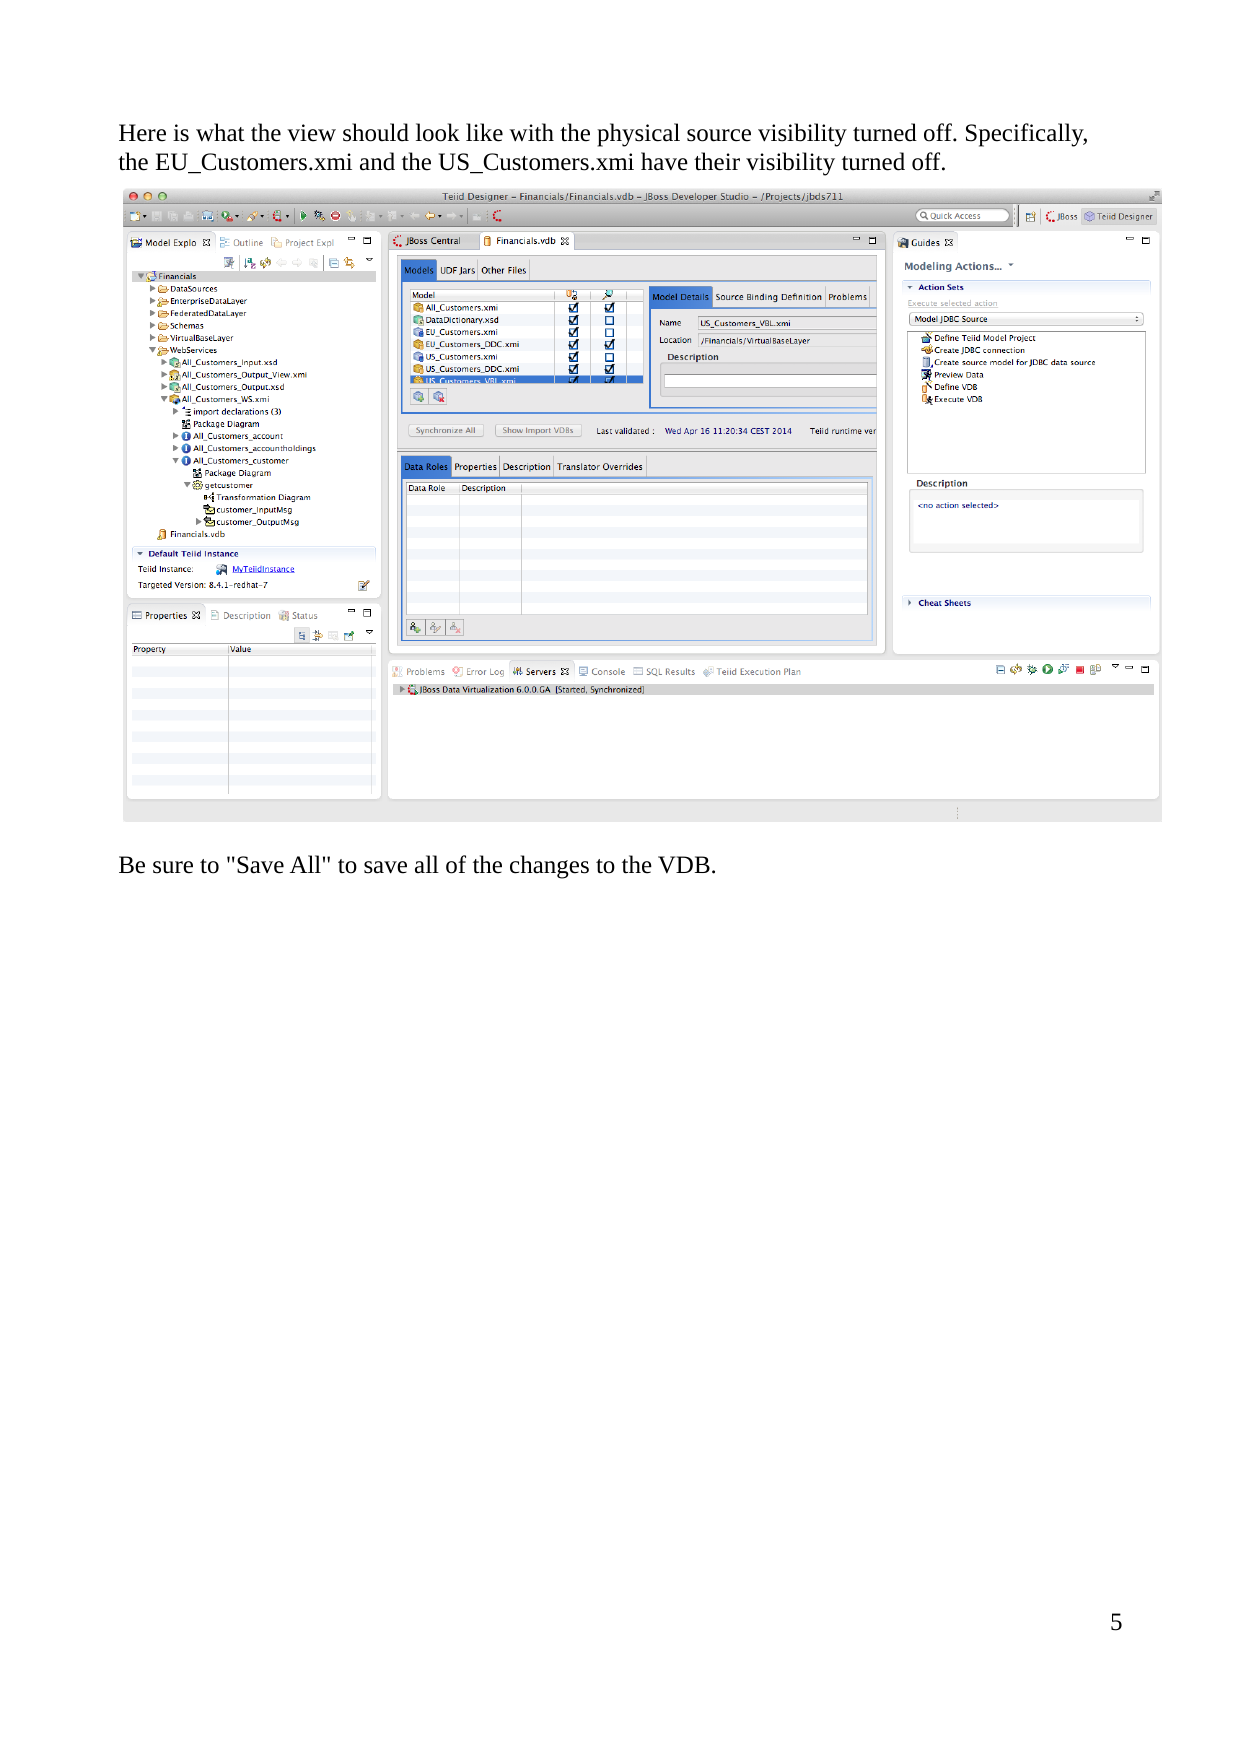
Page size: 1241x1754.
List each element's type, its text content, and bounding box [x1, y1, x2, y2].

text Here is what the view should look like with the physical source visibility turned off. Specifically, the EU_Customers.xmi and the US_Customers.xmi have their visibility turned off. [118, 118, 1122, 176]
picture [123, 188, 1162, 822]
text Be sure to "Save All" to save all of the changes to the VDB. [118, 188, 1122, 879]
